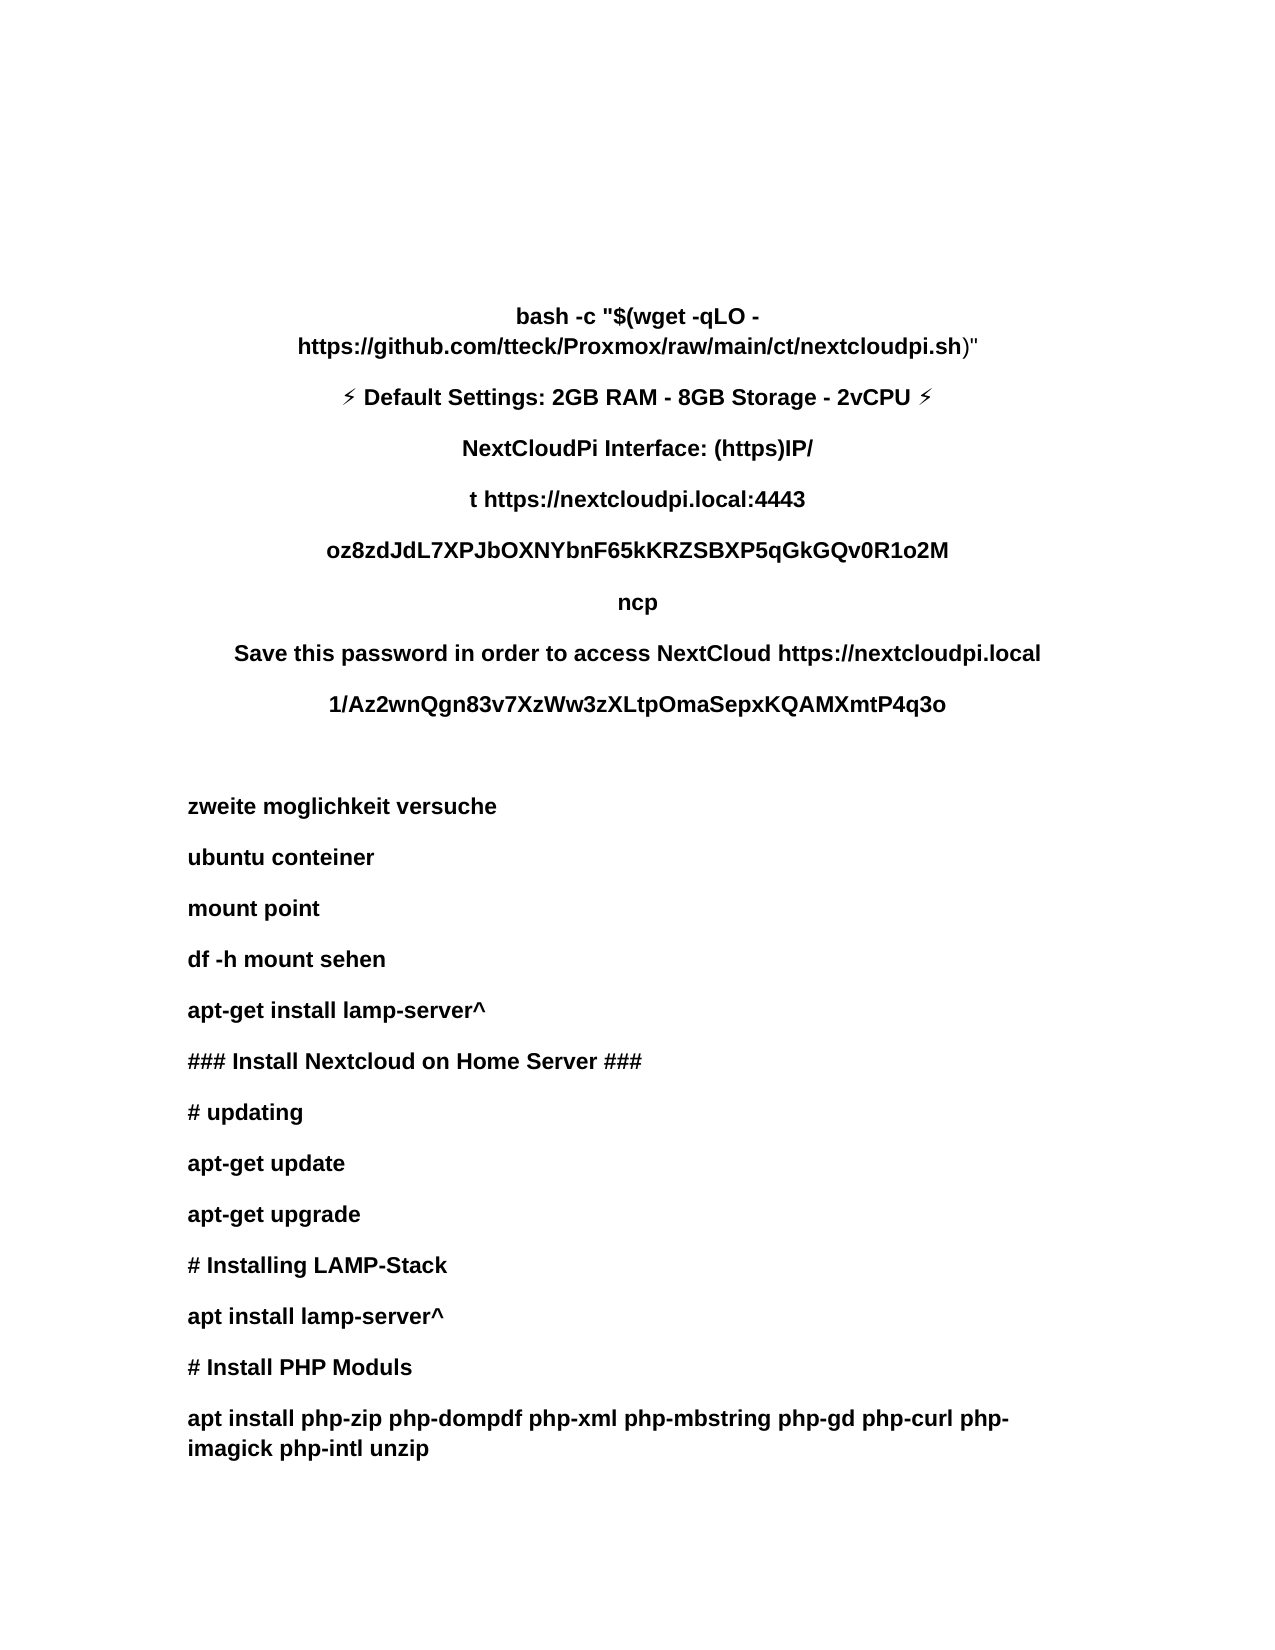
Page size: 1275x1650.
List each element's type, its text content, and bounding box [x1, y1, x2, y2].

text t https://nextcloudpi.local:4443 [187, 486, 1087, 513]
text apt install lamp-server^ [187, 1303, 1087, 1329]
text # updating [187, 1099, 1087, 1125]
text ncp [187, 588, 1087, 615]
text ⚡ Default Settings: 2GB RAM - 8GB Storage - 2vCPU ⚡ [187, 384, 1087, 411]
text apt-get upgrade [187, 1201, 1087, 1227]
text Save this password in order to access NextCloud https://nextcloudpi.local [187, 639, 1087, 666]
text zweite moglichkeit versuche [187, 793, 1087, 819]
text ubuntu conteiner [187, 844, 1087, 870]
text ### Install Nextcloud on Home Server ### [187, 1048, 1087, 1074]
text NextCloudPi Interface: (https)IP/ [187, 435, 1087, 462]
text mount point [187, 895, 1087, 921]
text apt-get install lamp-server^ [187, 997, 1087, 1023]
text bash -c "$(wget -qLO - https://github.com/tteck/Proxmox/raw/main/ct/nextcloudpi.sh)" [187, 303, 1087, 360]
text 1/Az2wnQgn83v7XzWw3zXLtpOmaSepxKQAMXmtP4q3o [187, 691, 1087, 717]
text # Install PHP Moduls [187, 1354, 1087, 1381]
text # Installing LAMP-Stack [187, 1252, 1087, 1278]
text oz8zdJdL7XPJbOXNYbnF65kKRZSBXP5qGkGQv0R1o2M [187, 537, 1087, 564]
text apt install php-zip php-dompdf php-xml php-mbstring php-gd php-curl php-imagick php-intl unzip [187, 1405, 1087, 1462]
text apt-get update [187, 1150, 1087, 1176]
text df -h mount sehen [187, 946, 1087, 972]
